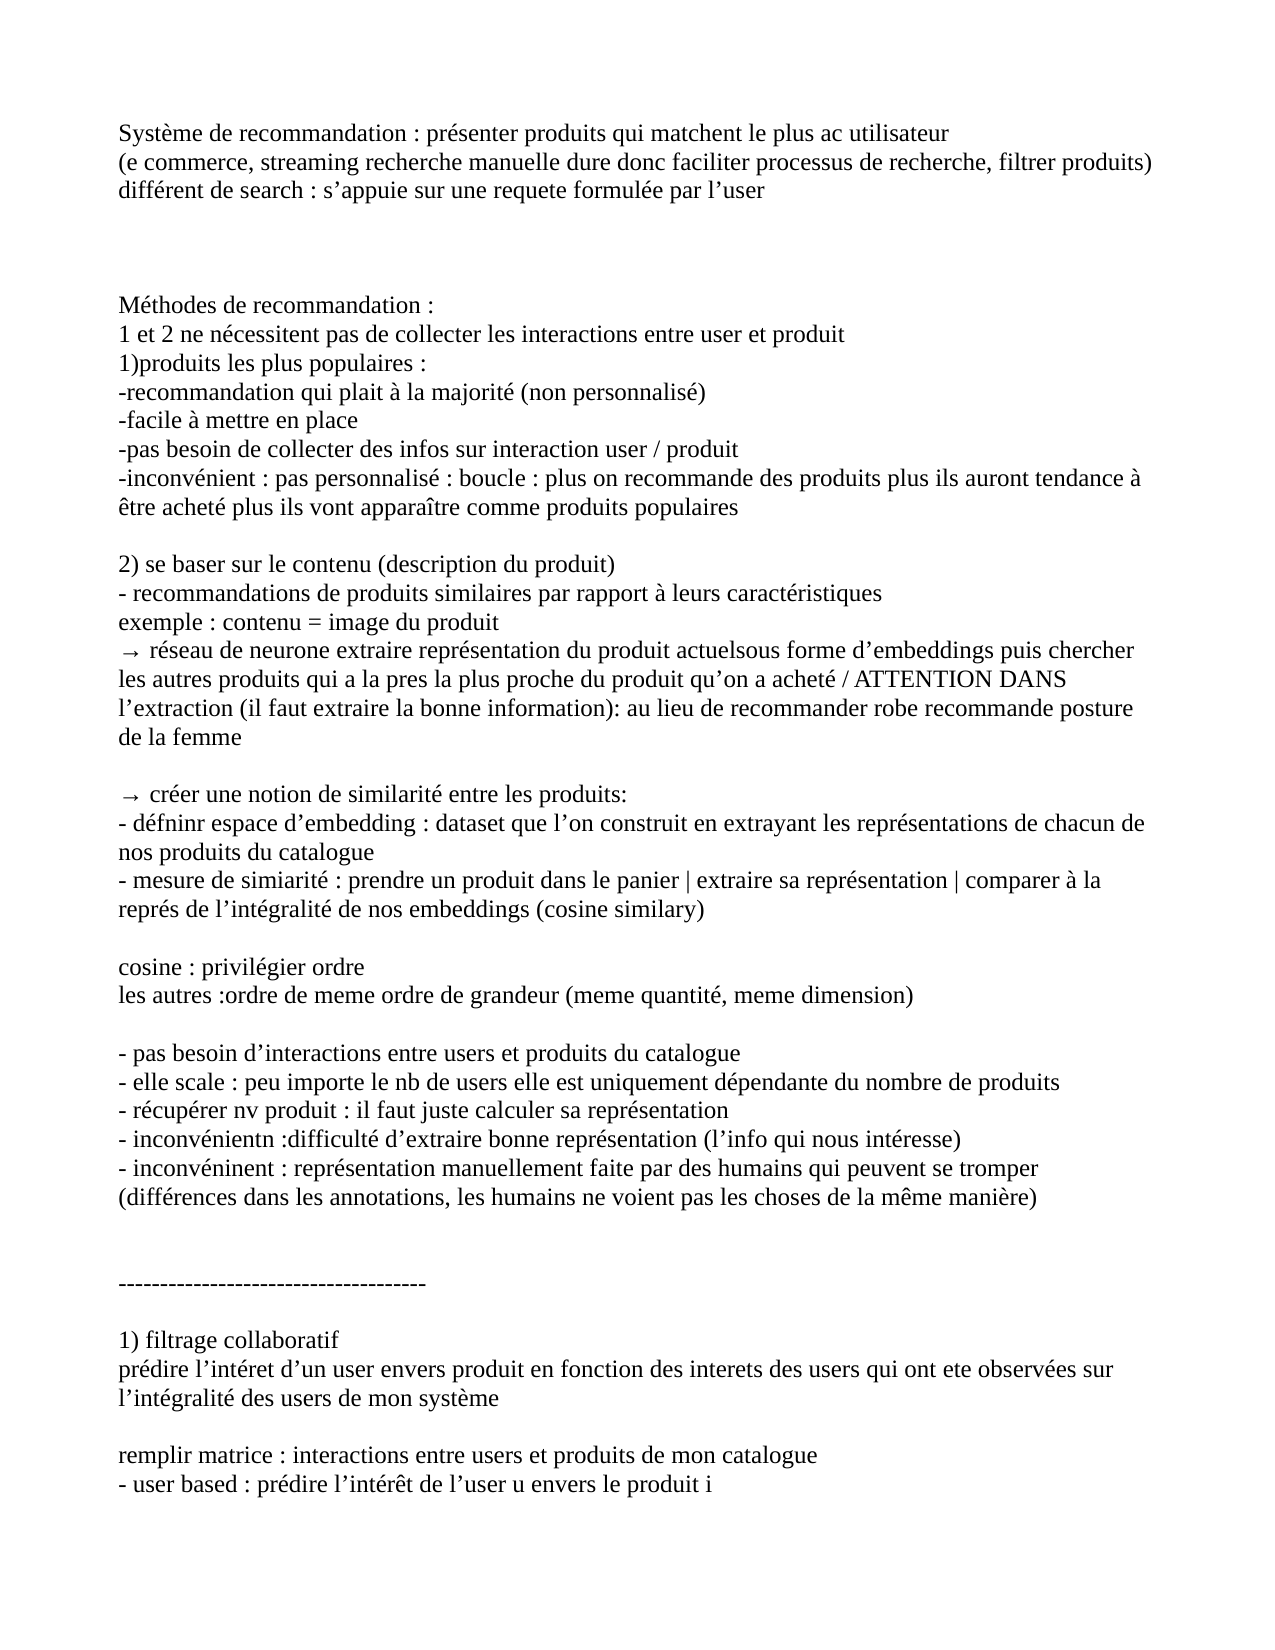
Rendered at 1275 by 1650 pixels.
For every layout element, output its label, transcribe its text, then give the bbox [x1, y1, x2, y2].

text -inconvénient : pas personnalisé : boucle : plus on recommande des produits plus ils auront tendance à être acheté plus ils vont apparaître comme produits populaires [118, 463, 1157, 521]
text remplir matrice : interactions entre users et produits de mon catalogue [118, 1441, 1157, 1469]
text Système de recommandation : présenter produits qui matchent le plus ac utilisateur [118, 118, 1157, 147]
text - pas besoin d’interactions entre users et produits du catalogue [118, 1038, 1157, 1067]
text prédire l’intéret d’un user envers produit en fonction des interets des users qui ont ete observées sur l’intégralité des users de mon système [118, 1354, 1157, 1412]
text - recommandations de produits similaires par rapport à leurs caractéristiques [118, 578, 1157, 607]
text différent de search : s’appuie sur une requete formulée par l’user [118, 176, 1157, 204]
text les autres :ordre de meme ordre de grandeur (meme quantité, meme dimension) [118, 981, 1157, 1009]
text cosine : privilégier ordre [118, 952, 1157, 981]
text - récupérer nv produit : il faut juste calculer sa représentation [118, 1096, 1157, 1124]
text -pas besoin de collecter des infos sur interaction user / produit [118, 434, 1157, 463]
text Méthodes de recommandation : [118, 291, 1157, 319]
text - elle scale : peu importe le nb de users elle est uniquement dépendante du nombre de produits [118, 1067, 1157, 1096]
text 1 et 2 ne nécessitent pas de collecter les interactions entre user et produit [118, 319, 1157, 348]
text -recommandation qui plait à la majorité (non personnalisé) [118, 377, 1157, 406]
text - mesure de simiarité : prendre un produit dans le panier | extraire sa représentation | comparer à la représ de l’intégralité de nos embeddings (cosine similary) [118, 866, 1157, 923]
text - défninr espace d’embedding : dataset que l’on construit en extrayant les représentations de chacun de nos produits du catalogue [118, 808, 1157, 866]
text → créer une notion de similarité entre les produits: [118, 779, 1157, 808]
text ------------------------------------- [118, 1268, 1157, 1297]
text (e commerce, streaming recherche manuelle dure donc faciliter processus de recherche, filtrer produits) [118, 147, 1157, 176]
text - inconvéninent : représentation manuellement faite par des humains qui peuvent se tromper (différences dans les annotations, les humains ne voient pas les choses de la même manière) [118, 1153, 1157, 1211]
text - inconvénientn :difficulté d’extraire bonne représentation (l’info qui nous intéresse) [118, 1124, 1157, 1153]
text exemple : contenu = image du produit [118, 607, 1157, 636]
text 1)produits les plus populaires : [118, 348, 1157, 377]
text → réseau de neurone extraire représentation du produit actuelsous forme d’embeddings puis chercher les autres produits qui a la pres la plus proche du produit qu’on a acheté / ATTENTION DANS l’extraction (il faut extraire la bonne information): au lieu de recommander robe recommande posture de la femme [118, 636, 1157, 751]
text -facile à mettre en place [118, 406, 1157, 434]
text - user based : prédire l’intérêt de l’user u envers le produit i [118, 1469, 1157, 1498]
text 2) se baser sur le contenu (description du produit) [118, 549, 1157, 578]
text 1) filtrage collaboratif [118, 1326, 1157, 1354]
